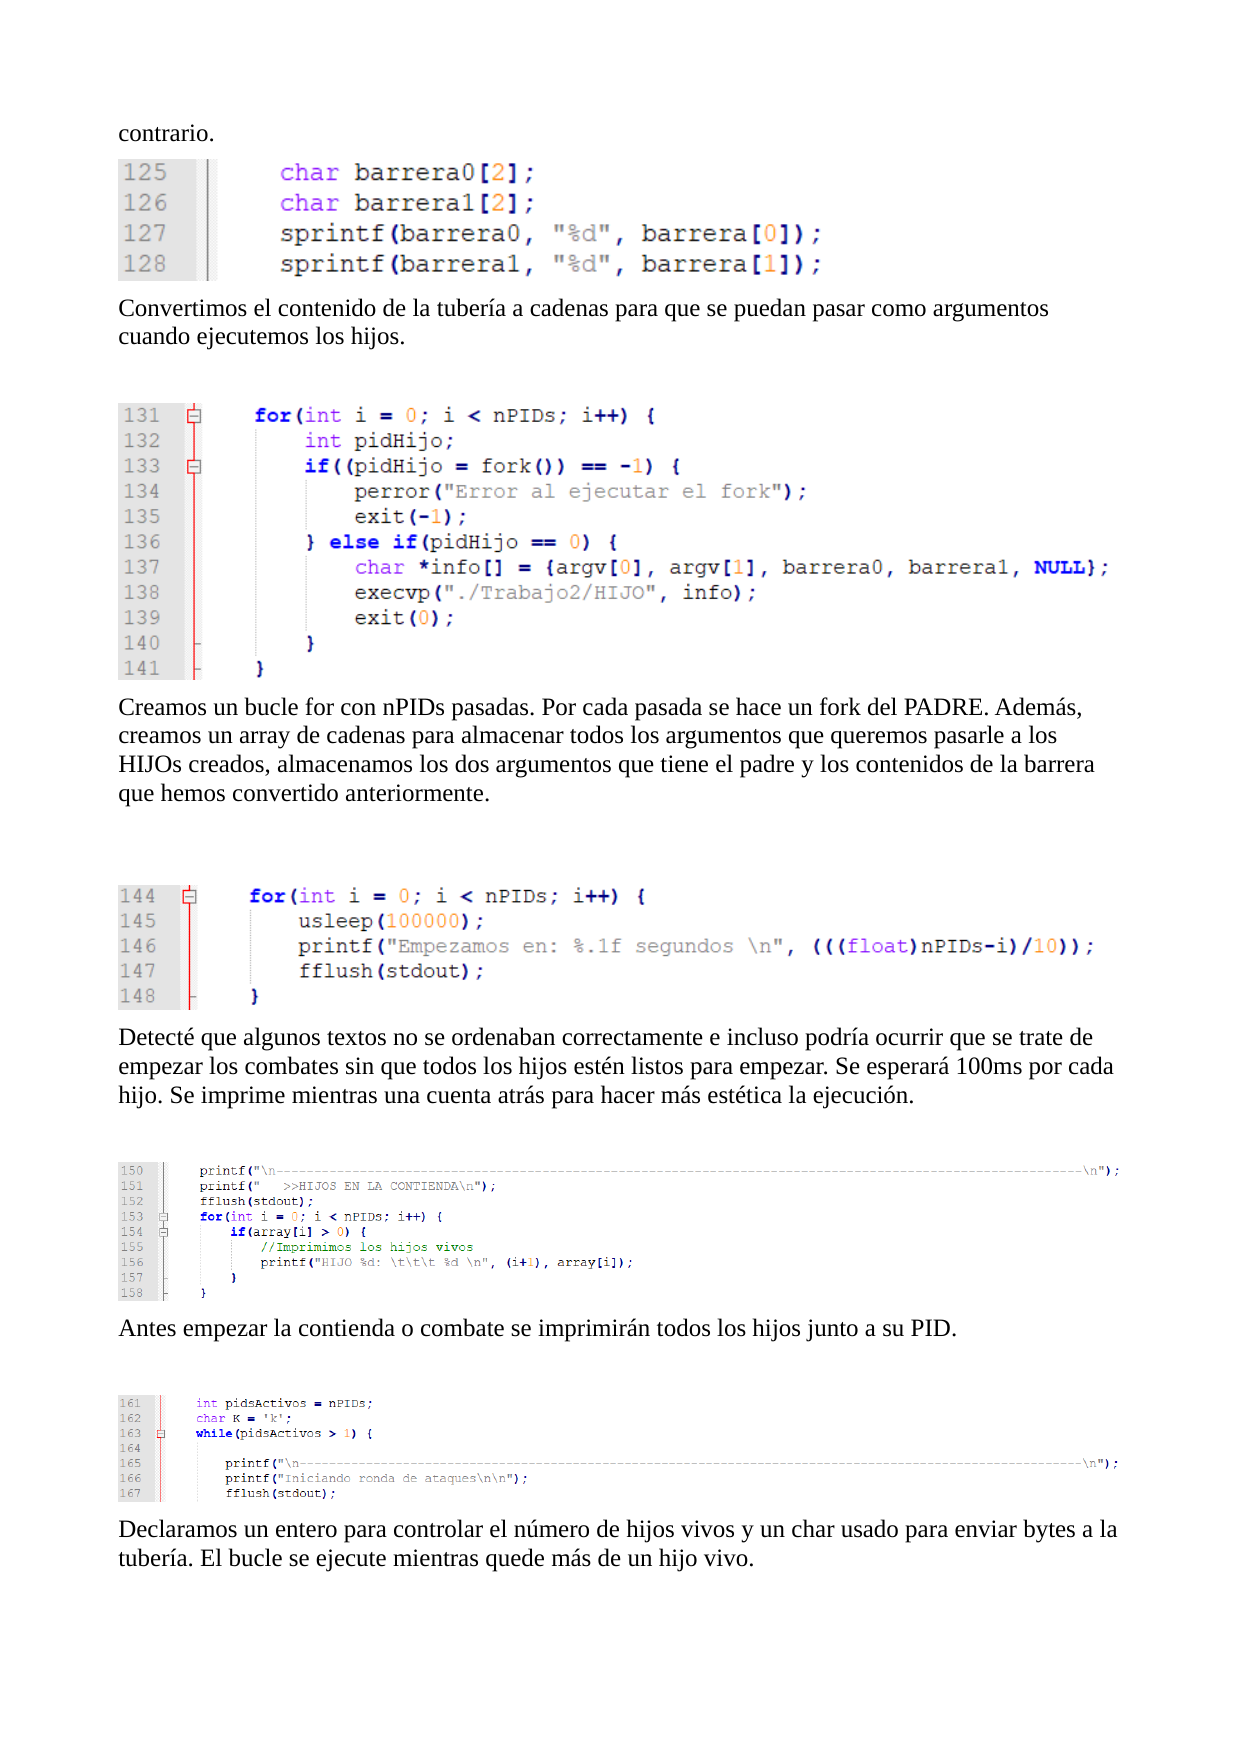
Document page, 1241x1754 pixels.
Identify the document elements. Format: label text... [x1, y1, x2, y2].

text Convertimos el contenido de la tubería a cadenas para que se puedan pasar como argumentos cuando ejecutemos los hijos. [118, 293, 1122, 350]
text Creamos un bucle for con nPIDs pasadas. Por cada pasada se hace un fork del PADRE. Además, creamos un array de cadenas para almacenar todos los argumentos que queremos pasarle a los HIJOs creados, almacenamos los dos argumentos que tiene el padre y los contenidos de la barrera que hemos convertido anteriormente. [118, 692, 1122, 807]
text contrario. [118, 118, 1122, 147]
text Antes empezar la contienda o combate se imprimirán todos los hijos junto a su PID. [118, 1313, 1122, 1342]
text Detecté que algunos textos no se ordenaban correctamente e incluso podría ocurrir que se trate de empezar los combates sin que todos los hijos estén listos para empezar. Se esperará 100ms por cada hijo. Se imprime mientras una cuenta atrás para hacer más estética la ejecución. [118, 1022, 1122, 1109]
text Declaramos un entero para controlar el número de hijos vivos y un char usado para enviar bytes a la tubería. El bucle se ejecute mientras quede más de un hijo vivo. [118, 1514, 1122, 1571]
